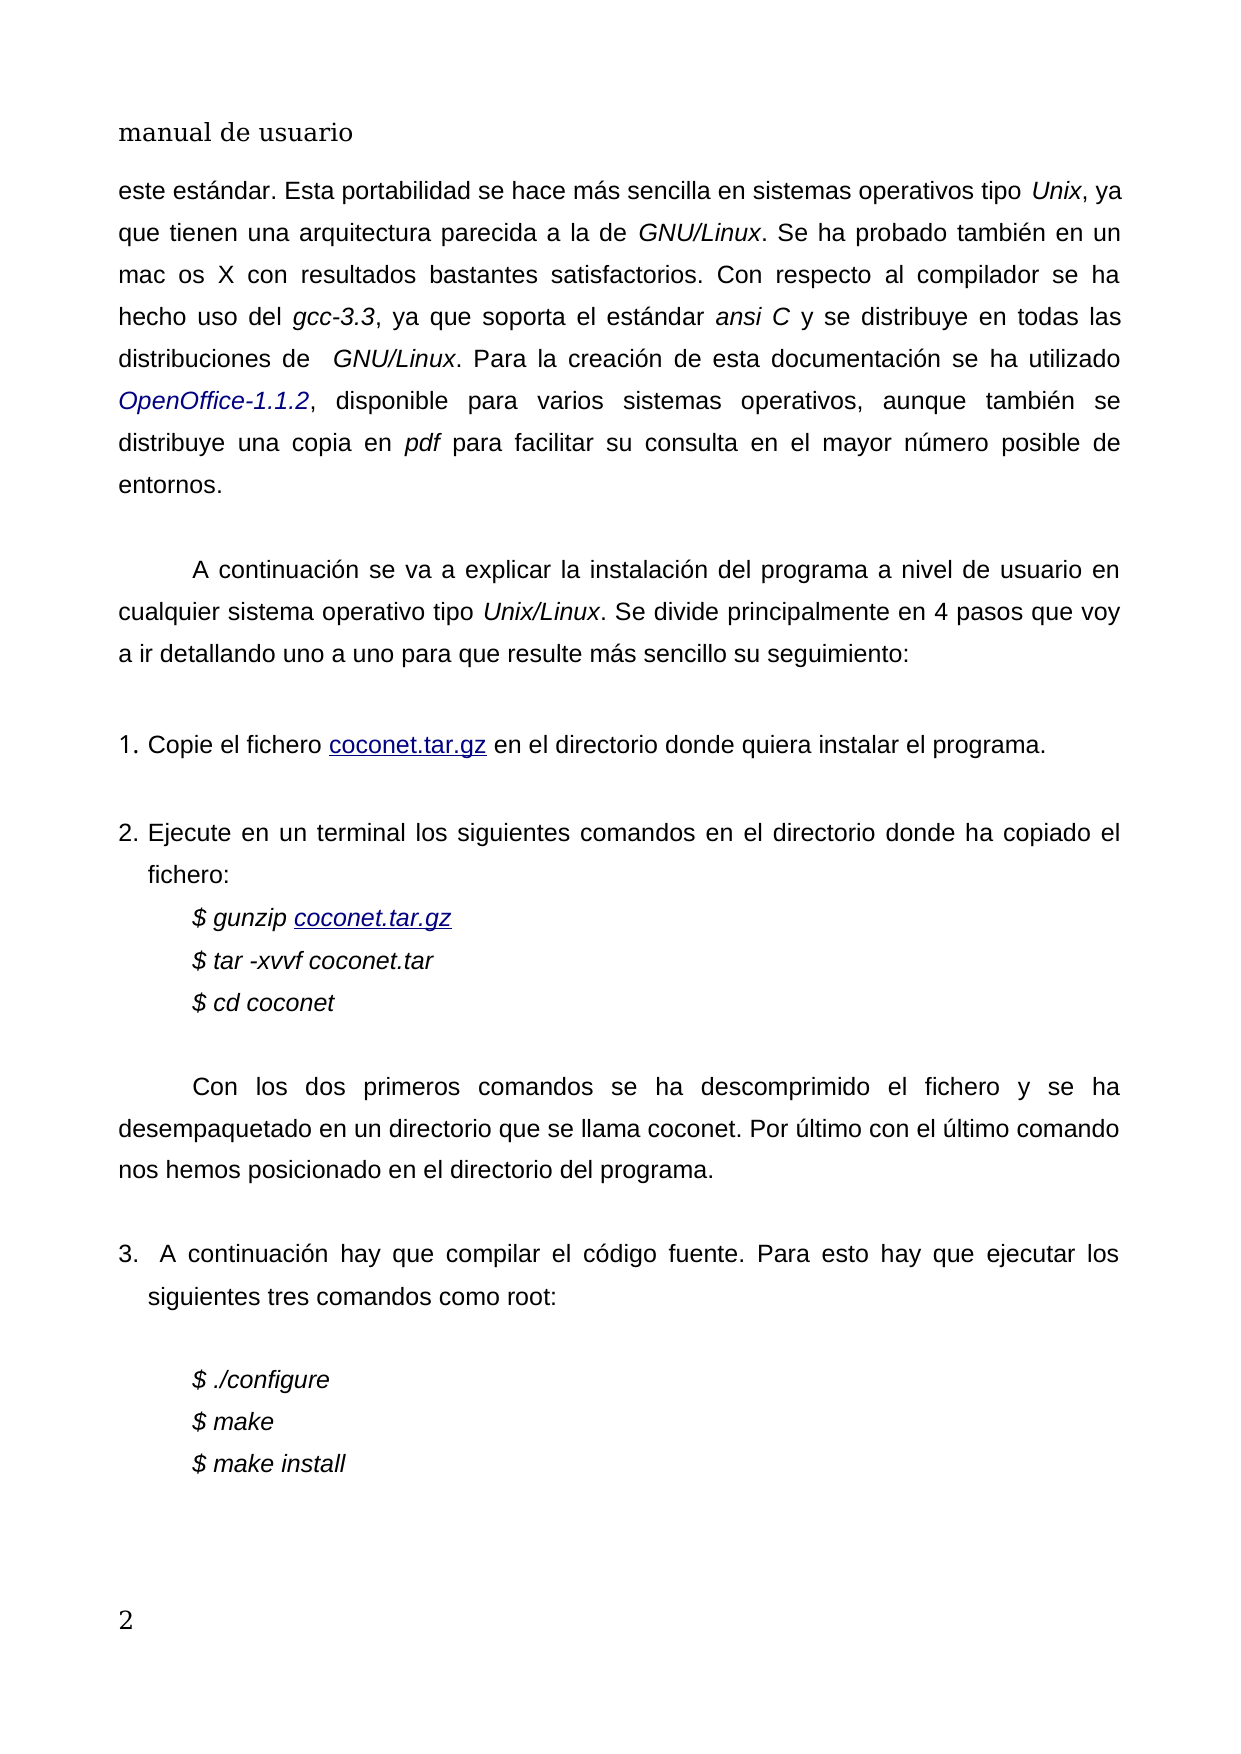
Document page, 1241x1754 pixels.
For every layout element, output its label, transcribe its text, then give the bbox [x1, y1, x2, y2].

text $ gunzip coconet.tar.gz [118, 904, 1122, 932]
text $ make [118, 1408, 1122, 1436]
list A continuación hay que compilar el código fuente. Para esto hay que ejecutar los siguientes tres comandos como root: [118, 1240, 1122, 1310]
list Ejecute en un terminal los siguientes comandos en el directorio donde ha copiado el fichero: [118, 819, 1122, 889]
text $ tar -xvvf coconet.tar [118, 946, 1122, 974]
text A continuación se va a explicar la instalación del programa a nivel de usuario en cualquier sistema operativo tipo Unix/Linux. Se divide principalmente en 4 pasos que voy a ir detallando uno a uno para que resulte más sencillo su seguimiento: [118, 555, 1122, 667]
text este estándar. Esta portabilidad se hace más sencilla en sistemas operativos tipo Unix, ya que tienen una arquitectura parecida a la de GNU/Linux. Se ha probado también en un mac os X con resultados bastantes satisfactorios. Con respecto al compilador se ha hecho uso del gcc-3.3, ya que soporta el estándar ansi C y se distribuye en todas las distribuciones de GNU/Linux. Para la creación de esta documentación se ha utilizado OpenOffice-1.1.2, disponible para varios sistemas operativos, aunque también se distribuye una copia en pdf para facilitar su consulta en el mayor número posible de entornos. [118, 177, 1122, 499]
text Con los dos primeros comandos se ha descomprimido el fichero y se ha desempaquetado en un directorio que se llama coconet. Por último con el último comando nos hemos posicionado en el directorio del programa. [118, 1072, 1122, 1184]
list Copie el fichero coconet.tar.gz en el directorio donde quiera instalar el programa. [118, 726, 1122, 760]
text $ cd coconet [118, 988, 1122, 1016]
text $ make install [118, 1450, 1122, 1478]
text $ ./configure [118, 1366, 1122, 1394]
